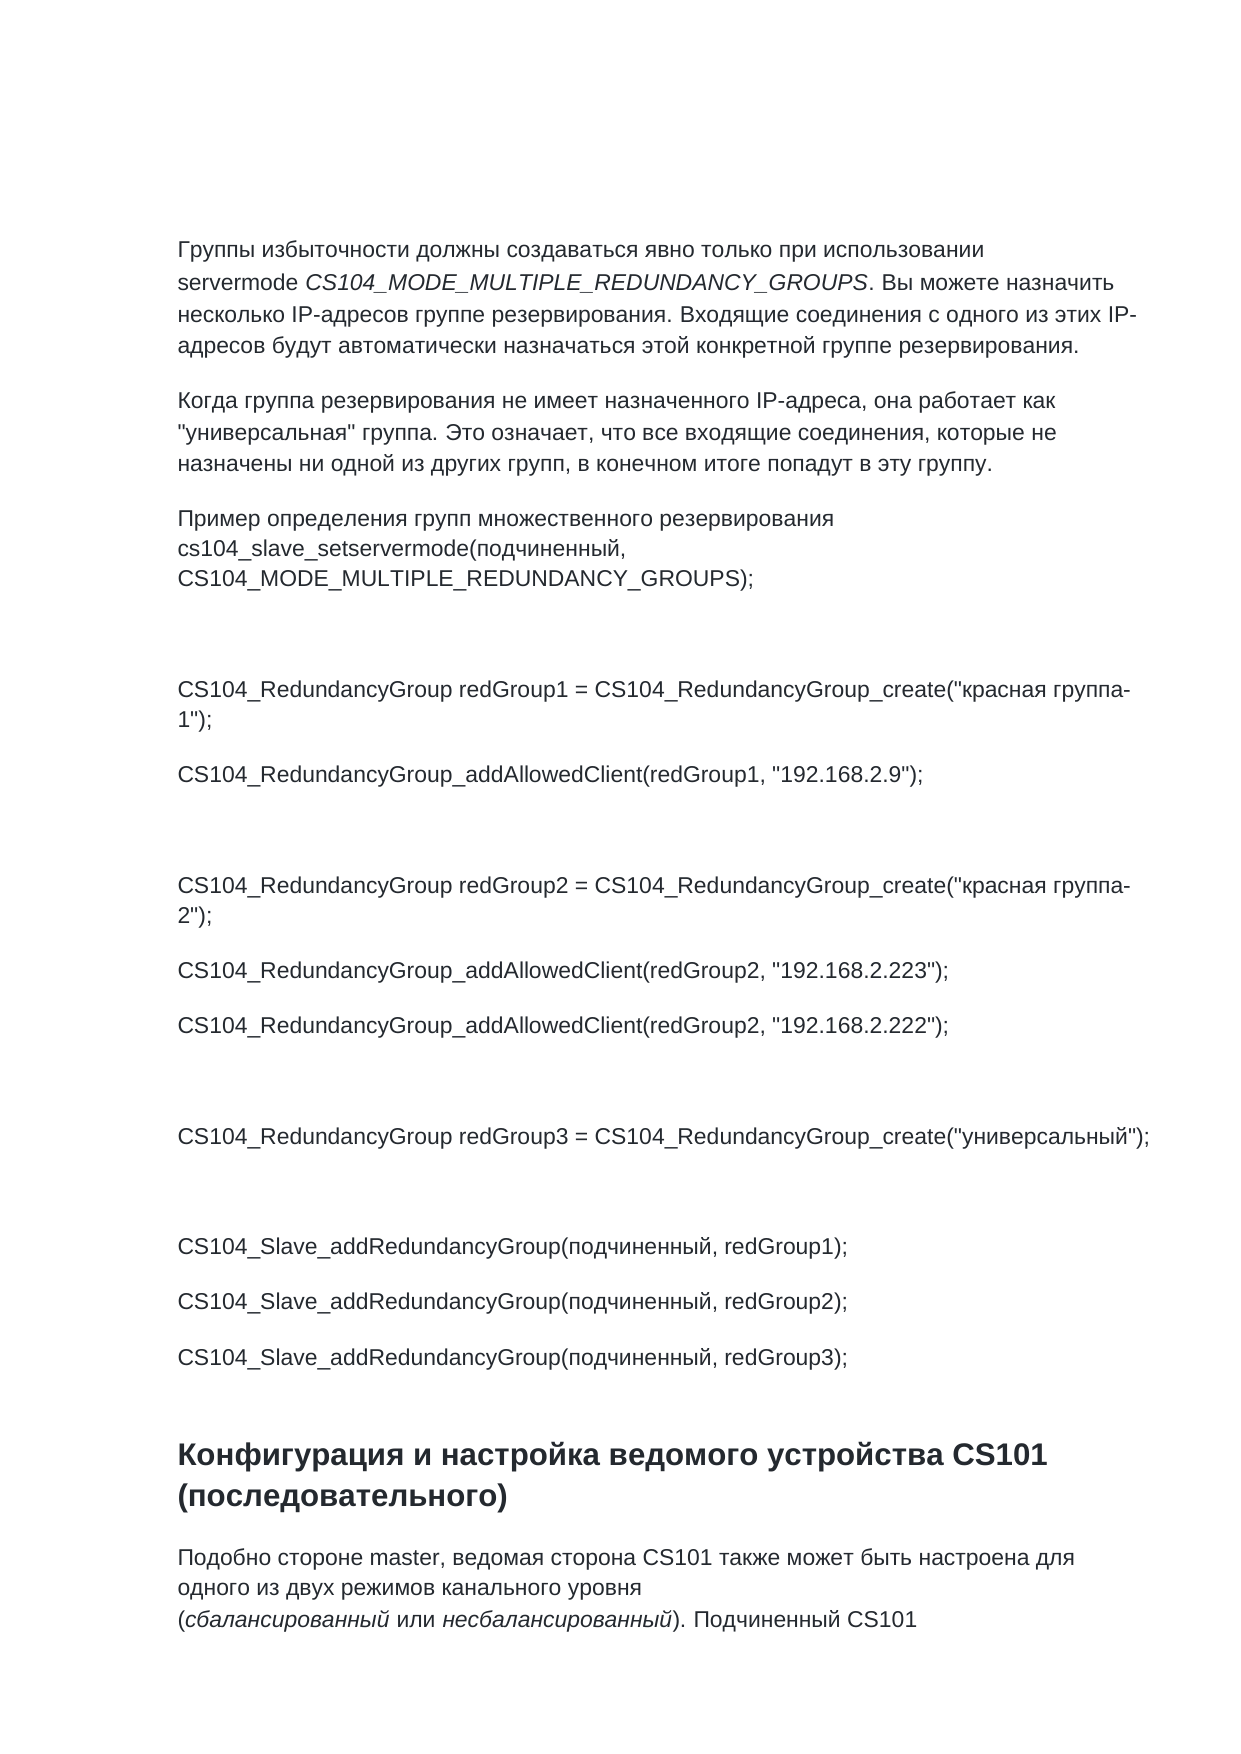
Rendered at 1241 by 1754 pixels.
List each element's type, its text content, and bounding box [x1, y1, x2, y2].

text Группы избыточности должны создаваться явно только при использовании servermode CS104_MODE_MULTIPLE_REDUNDANCY_GROUPS. Вы можете назначить несколько IP-адресов группе резервирования. Входящие соединения с одного из этих IP-адресов будут автоматически назначаться этой конкретной группе резервирования. [177, 236, 1152, 358]
text CS104_RedundancyGroup_addAllowedClient(redGroup1, "192.168.2.9"); [177, 761, 1152, 787]
text Конфигурация и настройка ведомого устройства CS101 (последовательного) [177, 1436, 1152, 1513]
text CS104_RedundancyGroup_addAllowedClient(redGroup2, "192.168.2.222"); [177, 1012, 1152, 1038]
text CS104_Slave_addRedundancyGroup(подчиненный, redGroup1); [177, 1233, 1152, 1259]
text cs104_slave_setservermode(подчиненный, CS104_MODE_MULTIPLE_REDUNDANCY_GROUPS); [177, 535, 1152, 592]
text CS104_Slave_addRedundancyGroup(подчиненный, redGroup3); [177, 1343, 1152, 1370]
text CS104_RedundancyGroup redGroup1 = CS104_RedundancyGroup_create("красная группа-1"); [177, 676, 1152, 732]
text Пример определения групп множественного резервирования [177, 505, 1152, 531]
text CS104_RedundancyGroup_addAllowedClient(redGroup2, "192.168.2.223"); [177, 957, 1152, 983]
text Когда группа резервирования не имеет назначенного IP-адреса, она работает как "универсальная" группа. Это означает, что все входящие соединения, которые не назначены ни одной из других групп, в конечном итоге попадут в эту группу. [177, 387, 1152, 476]
text Подобно стороне master, ведомая сторона CS101 также может быть настроена для одного из двух режимов канального уровня (сбалансированный или несбалансированный). Подчиненный CS101 [177, 1544, 1152, 1633]
text CS104_Slave_addRedundancyGroup(подчиненный, redGroup2); [177, 1288, 1152, 1314]
text CS104_RedundancyGroup redGroup3 = CS104_RedundancyGroup_create("универсальный"); [177, 1123, 1152, 1149]
text CS104_RedundancyGroup redGroup2 = CS104_RedundancyGroup_create("красная группа-2"); [177, 872, 1152, 928]
